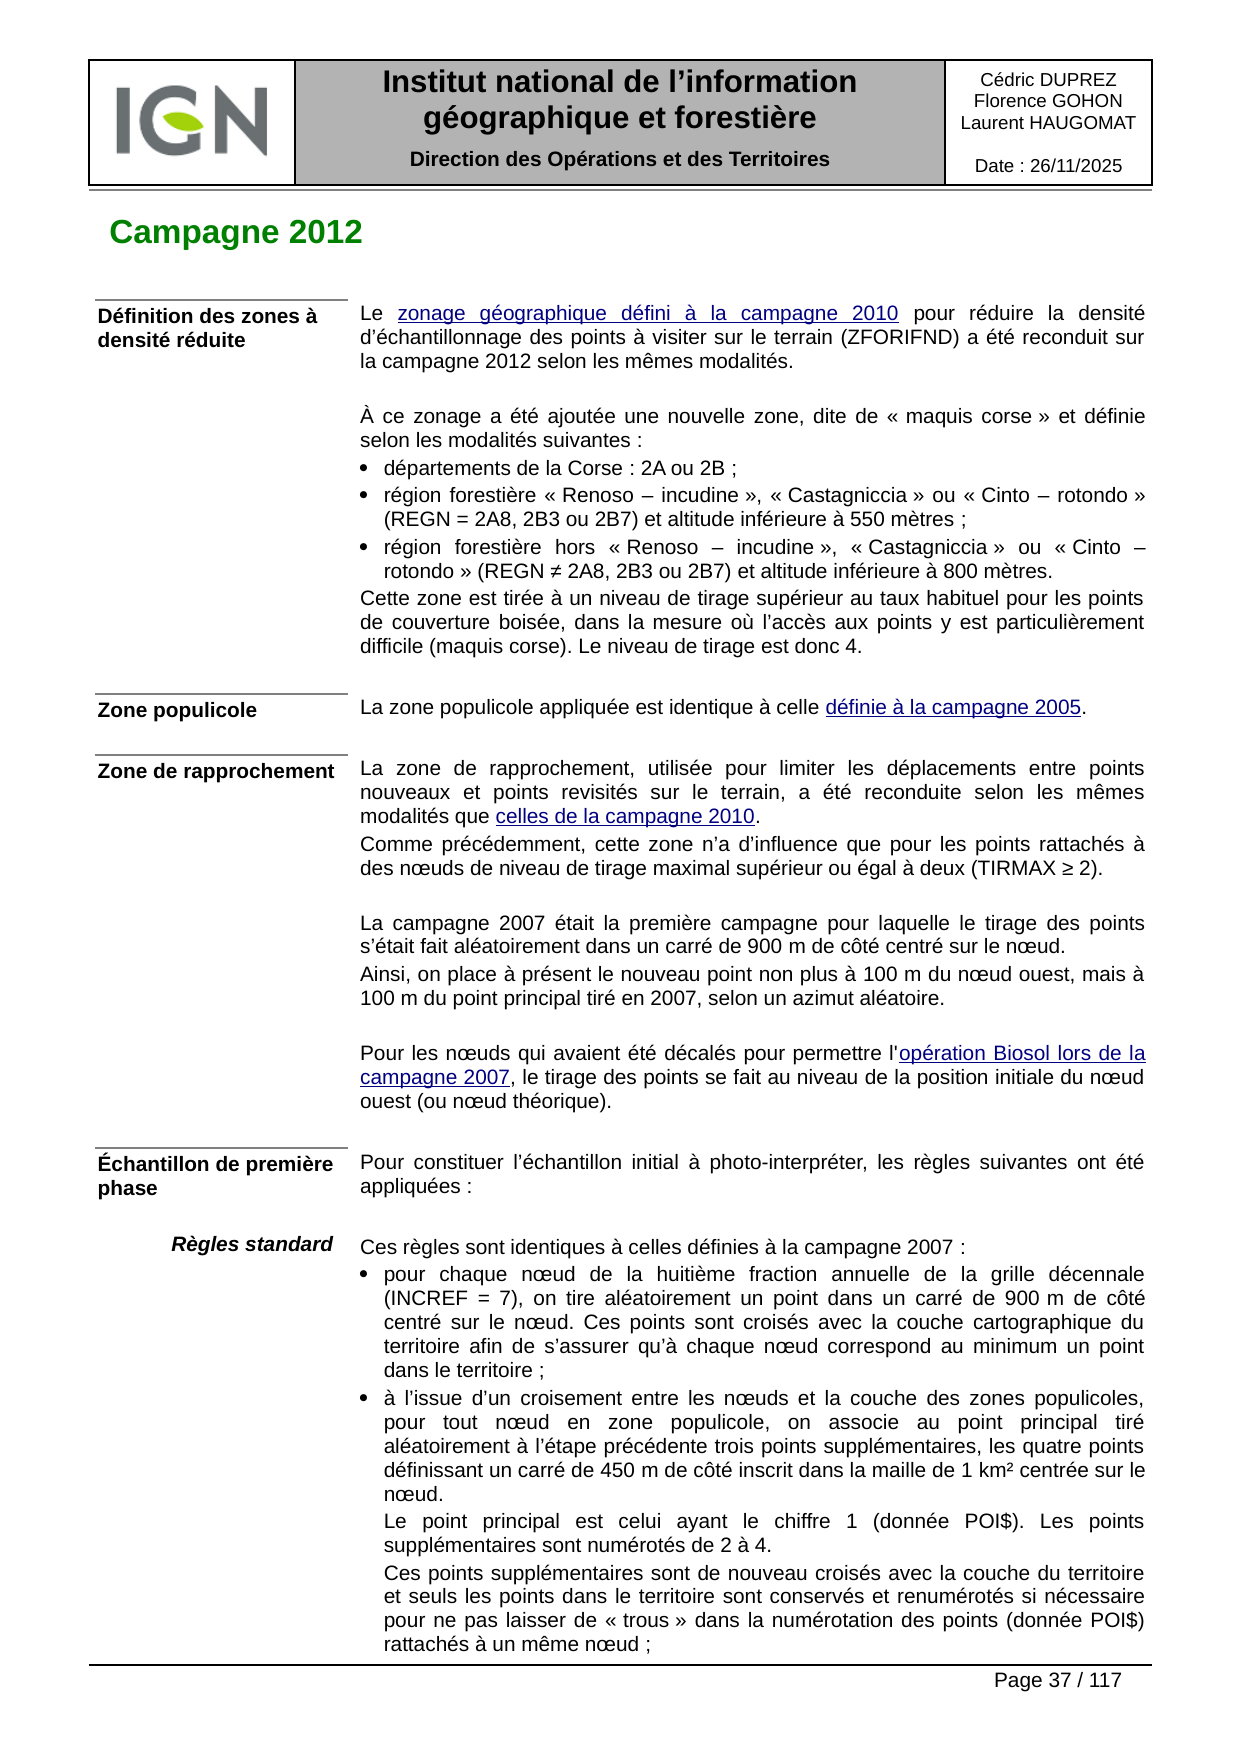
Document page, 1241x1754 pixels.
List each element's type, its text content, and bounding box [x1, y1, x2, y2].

table_cell Zone populicole [89, 692, 354, 752]
table_cell Règles standard [89, 1231, 354, 1662]
subtitle Campagne 2012 [88, 190, 1152, 271]
table_cell Zone de rapprochement [89, 753, 354, 1146]
table_cell La zone de rapprochement, utilisée pour limiter les déplacements entre points nouveaux et points revisités sur le terrain, a été reconduite selon les mêmes modalités que celles de la campagne 2010. Comme précédemment, cette zone n’a d’influence que pour les points rattachés à des nœuds de niveau de tirage maximal supérieur ou égal à deux (TIRMAX ≥ 2). La campagne 2007 était la première campagne pour laquelle le tirage des points s’était fait aléatoirement dans un carré de 900 m de côté centré sur le nœud. Ainsi, on place à présent le nouveau point non plus à 100 m du nœud ouest, mais à 100 m du point principal tiré en 2007, selon un azimut aléatoire. Pour les nœuds qui avaient été décalés pour permettre l'opération Biosol lors de la campagne 2007, le tirage des points se fait au niveau de la position initiale du nœud ouest (ou nœud théorique). [354, 753, 1152, 1146]
table_header Définition des zones à densité réduite [89, 298, 354, 692]
picture [91, 62, 293, 180]
table_cell Ces règles sont identiques à celles définies à la campagne 2007 : pour chaque nœud de la huitième fraction annuelle de la grille décennale (INCREF = 7), on tire aléatoirement un point dans un carré de 900 m de côté centré sur le nœud. Ces points sont croisés avec la couche cartographique du territoire afin de s’assurer qu’à chaque nœud correspond au minimum un point dans le territoire ; à l’issue d’un croisement entre les nœuds et la couche des zones populicoles, pour tout nœud en zone populicole, on associe au point principal tiré aléatoirement à l’étape précédente trois points supplémentaires, les quatre points définissant un carré de 450 m de côté inscrit dans la maille de 1 km² centrée sur le nœud. Le point principal est celui ayant le chiffre 1 (donnée POI$). Les points supplémentaires sont numérotés de 2 à 4. Ces points supplémentaires sont de nouveau croisés avec la couche du territoire et seuls les points dans le territoire sont conservés et renumérotés si nécessaire pour ne pas laisser de « trous » dans la numérotation des points (donnée POI$) rattachés à un même nœud ; à l’issue d’un croisement entre les nœuds et la couche des zones à densité réduite (ZFORIFND), pour tout nœud en zone de forêt de basse montagne (ZFORIFND = 3) ou de forêt de haute montagne (ZFORIFND = 6), on associe au point principal tiré aléatoirement à l’étape précédente un point supplémentaire, opposé diagonalement selon un carré de 450 m de côté inscrit dans la maille de 1 km² centrée sur le nœud ; on ajoute à chaque point principal (POI$ = 1) un transect de 1 km de long centré sur le point, pour la recherche d’intersection avec des formations linéaires (haies et alignements d’arbres). L’azimut du transect est calculé à partir de l’abscisse et de l’ordonnée du nœud dans la grille décennale auquel est rattaché le point principal, selon la formule suivante : le signe % représente l’opération « modulo » (résultat de la division entière). [354, 1231, 1152, 1662]
table_cell Échantillon de première phase [89, 1146, 354, 1231]
table_header Le zonage géographique défini à la campagne 2010 pour réduire la densité d’échantillonnage des points à visiter sur le terrain (ZFORIFND) a été reconduit sur la campagne 2012 selon les mêmes modalités. À ce zonage a été ajoutée une nouvelle zone, dite de « maquis corse » et définie selon les modalités suivantes : départements de la Corse : 2A ou 2B ; région forestière « Renoso – incudine », « Castagniccia » ou « Cinto – rotondo » (REGN = 2A8, 2B3 ou 2B7) et altitude inférieure à 550 mètres ; région forestière hors « Renoso – incudine », « Castagniccia » ou « Cinto – rotondo » (REGN ≠ 2A8, 2B3 ou 2B7) et altitude inférieure à 800 mètres. Cette zone est tirée à un niveau de tirage supérieur au taux habituel pour les points de couverture boisée, dans la mesure où l’accès aux points y est particulièrement difficile (maquis corse). Le niveau de tirage est donc 4. [354, 298, 1152, 692]
table_cell Pour constituer l’échantillon initial à photo-interpréter, les règles suivantes ont été appliquées : [354, 1146, 1152, 1231]
table_cell La zone populicole appliquée est identique à celle définie à la campagne 2005. [354, 692, 1152, 752]
